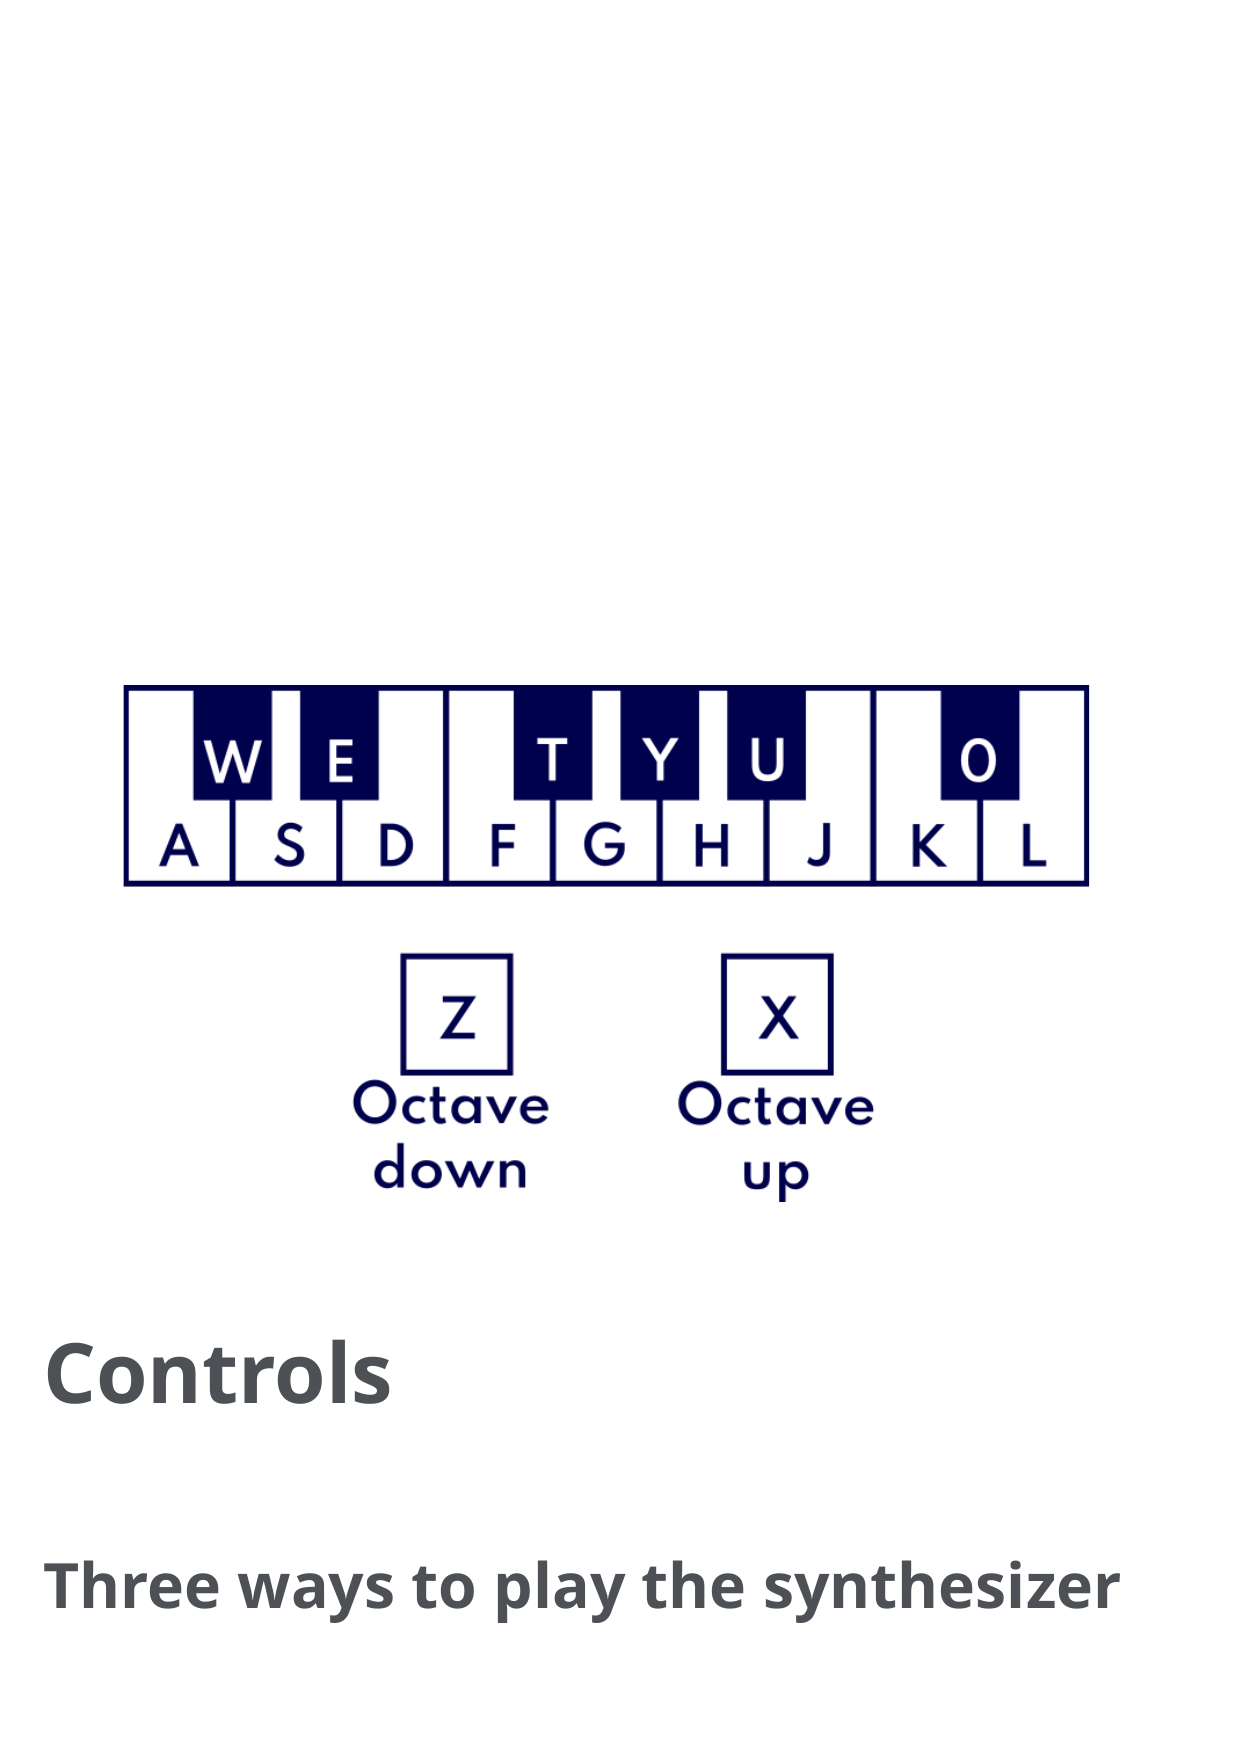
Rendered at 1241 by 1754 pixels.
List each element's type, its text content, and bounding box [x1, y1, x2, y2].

text Controls [43, 1315, 1188, 1428]
picture [123, 685, 1090, 1202]
text Three ways to play the synthesizer [43, 1542, 1188, 1627]
